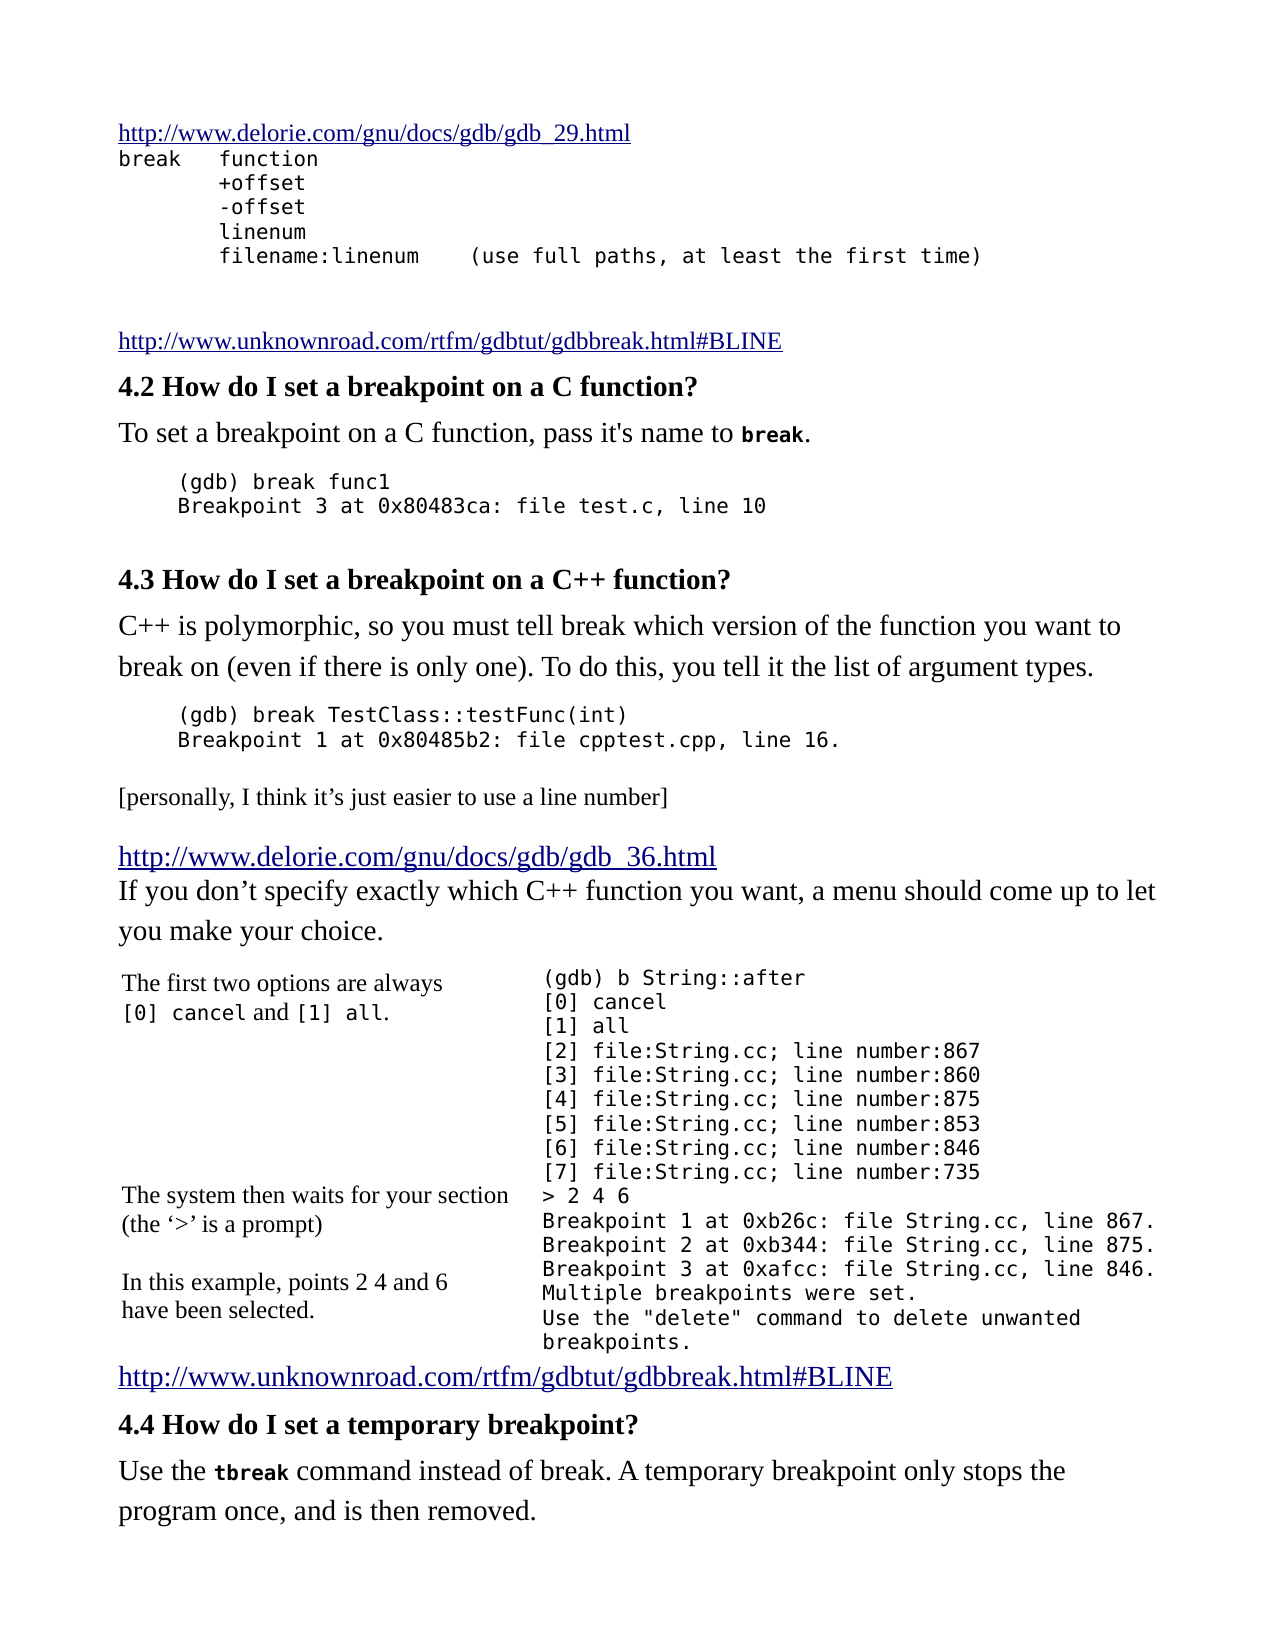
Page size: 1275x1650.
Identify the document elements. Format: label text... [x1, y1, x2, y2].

subtitle 4.4 How do I set a temporary breakpoint? [118, 1407, 1157, 1440]
text filename:linenum (use full paths, at least the first time) [118, 244, 1157, 268]
text -offset [118, 195, 1157, 220]
text http://www.unknownroad.com/rtfm/gdbtut/gdbbreak.html#BLINE [118, 1262, 1157, 1392]
text If you don’t specify exactly which C++ function you want, a menu should come up to let you make your choice. [118, 873, 1157, 946]
text http://www.unknownroad.com/rtfm/gdbtut/gdbbreak.html#BLINE [118, 326, 1157, 354]
text linenum [118, 220, 1157, 244]
text Breakpoint 1 at 0x80485b2: file cpptest.cpp, line 16. [177, 728, 1098, 752]
text [personally, I think it’s just easier to use a line number] [118, 782, 1157, 810]
text break function [118, 147, 1157, 171]
text C++ is polymorphic, so you must tell break which version of the function you want to break on (even if there is only one). To do this, you tell it the list of argument types. [118, 608, 1157, 682]
text http://www.delorie.com/gnu/docs/gdb/gdb_29.html [118, 118, 1157, 147]
text Use the tbreak command instead of break. A temporary breakpoint only stops the program once, and is then removed. [118, 1453, 1157, 1527]
subtitle 4.3 How do I set a breakpoint on a C++ function? [118, 562, 1157, 596]
text (gdb) break func1 [177, 470, 1098, 494]
text To set a breakpoint on a C function, pass it's name to break. [118, 415, 1157, 449]
text Breakpoint 3 at 0x80483ca: file test.c, line 10 [177, 494, 1098, 518]
text +offset [118, 171, 1157, 195]
subtitle 4.2 How do I set a breakpoint on a C function? [118, 369, 1157, 403]
text (gdb) break TestClass::testFunc(int) [177, 703, 1098, 728]
subtitle http://www.delorie.com/gnu/docs/gdb/gdb_36.html [118, 839, 1157, 873]
